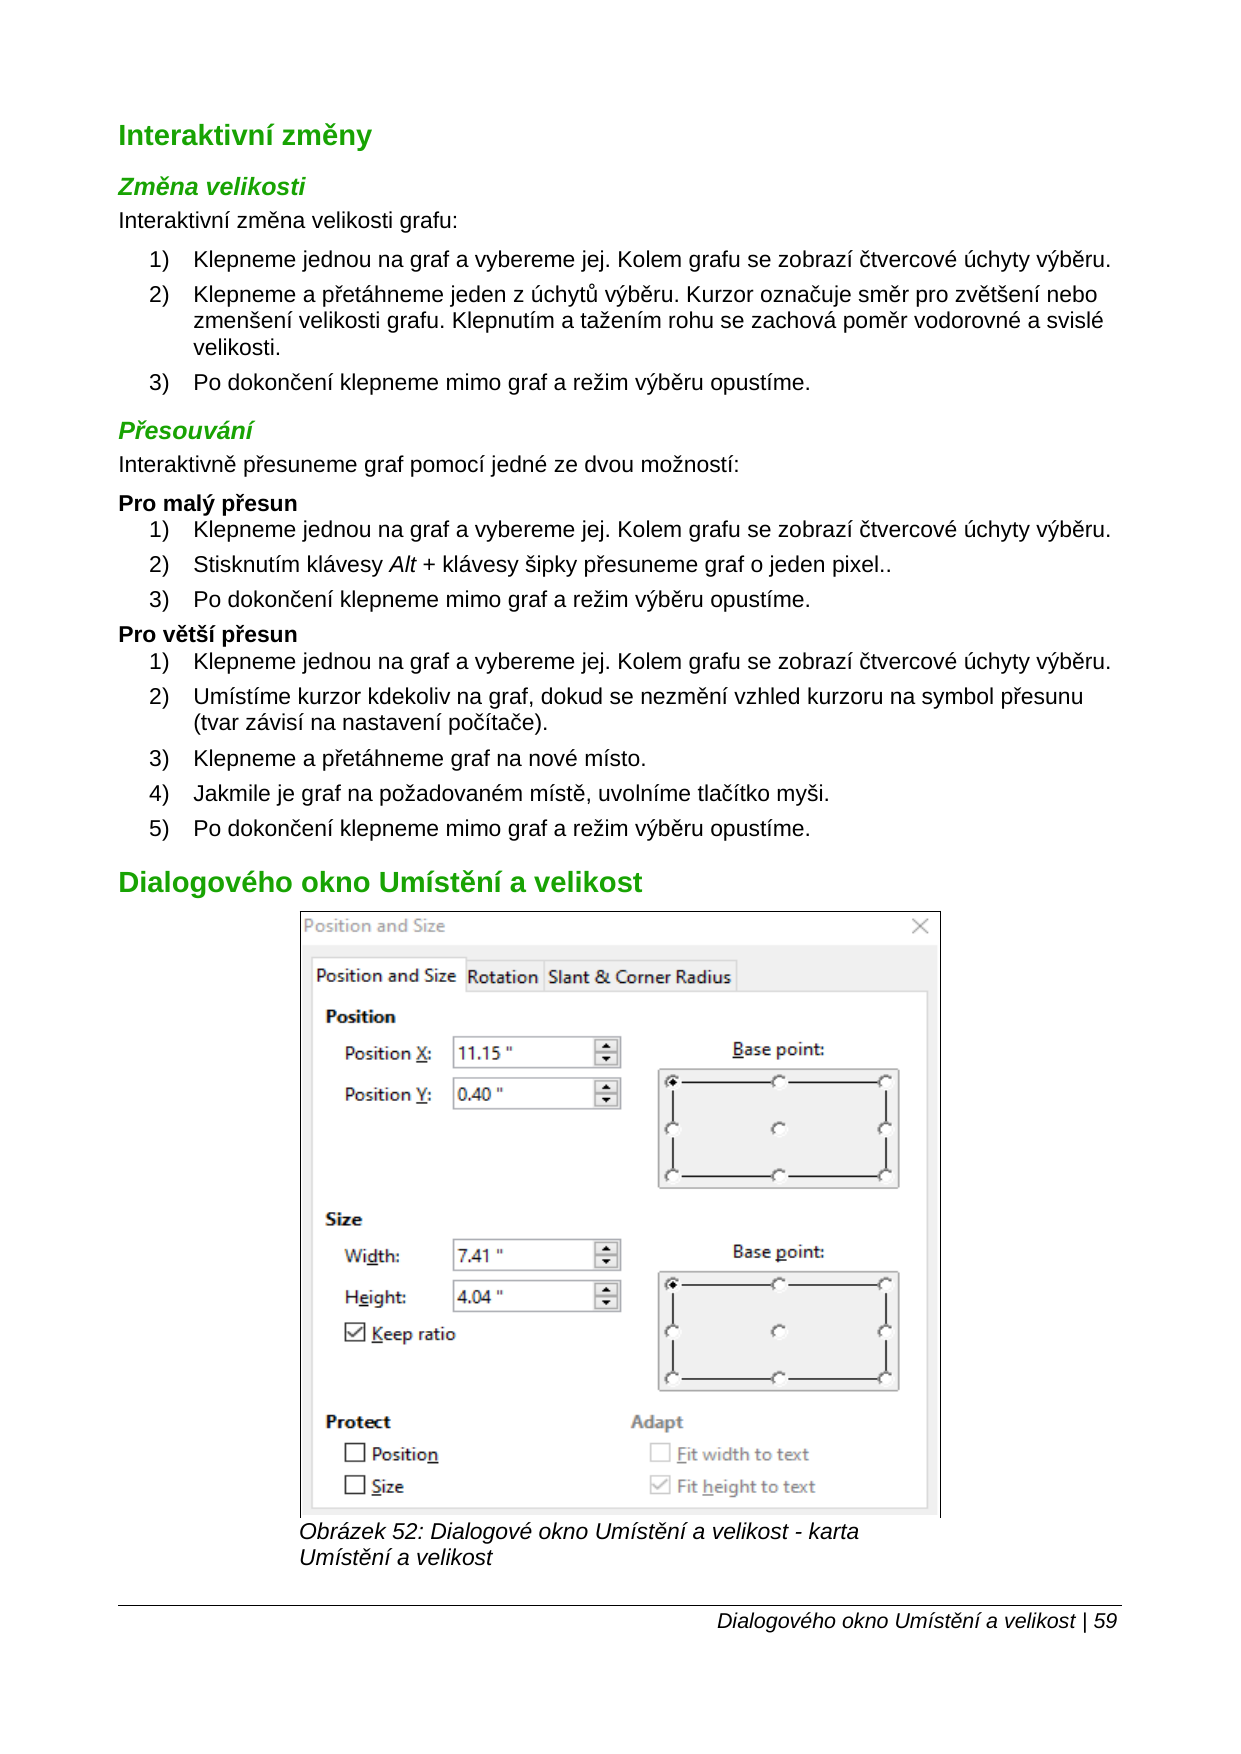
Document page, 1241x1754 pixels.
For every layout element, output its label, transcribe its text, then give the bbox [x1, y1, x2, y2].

text Obrázek 52: Dialogové okno Umístění a velikost - karta Umístění a velikost [299, 912, 941, 1570]
subtitle Změna velikosti [118, 172, 1122, 201]
list Klepneme jednou na graf a vybereme jej. Kolem grafu se zobrazí čtvercové úchyty výběru. [169, 648, 1122, 674]
list Umístíme kurzor kdekoliv na graf, dokud se nezmění vzhled kurzoru na symbol přesunu (tvar závisí na nastavení počítače). [169, 683, 1122, 736]
text Pro větší přesun [118, 621, 1122, 648]
list Po dokončení klepneme mimo graf a režim výběru opustíme. [169, 815, 1122, 841]
list Klepneme a přetáhneme jeden z úchytů výběru. Kurzor označuje směr pro zvětšení nebo zmenšení velikosti grafu. Klepnutím a tažením rohu se zachová poměr vodorovné a svislé velikosti. [169, 281, 1122, 360]
list Jakmile je graf na požadovaném místě, uvolníme tlačítko myši. [169, 780, 1122, 806]
list Klepneme jednou na graf a vybereme jej. Kolem grafu se zobrazí čtvercové úchyty výběru. [169, 516, 1122, 542]
list Klepneme jednou na graf a vybereme jej. Kolem grafu se zobrazí čtvercové úchyty výběru. [169, 246, 1122, 272]
list Klepneme a přetáhneme graf na nové místo. [169, 744, 1122, 771]
subtitle Dialogového okno Umístění a velikost [118, 865, 1122, 898]
subtitle Interaktivní změny [118, 118, 1122, 152]
text Interaktivně přesuneme graf pomocí jedné ze dvou možností: [118, 451, 1122, 477]
text Pro malý přesun [118, 489, 1122, 516]
list Po dokončení klepneme mimo graf a režim výběru opustíme. [169, 586, 1122, 613]
subtitle Přesouvání [118, 416, 1122, 445]
list Po dokončení klepneme mimo graf a režim výběru opustíme. [169, 369, 1122, 395]
list Stisknutím klávesy Alt + klávesy šipky přesuneme graf o jeden pixel.. [169, 551, 1122, 577]
text Interaktivní změna velikosti grafu: [118, 207, 1122, 233]
picture [302, 913, 938, 1515]
